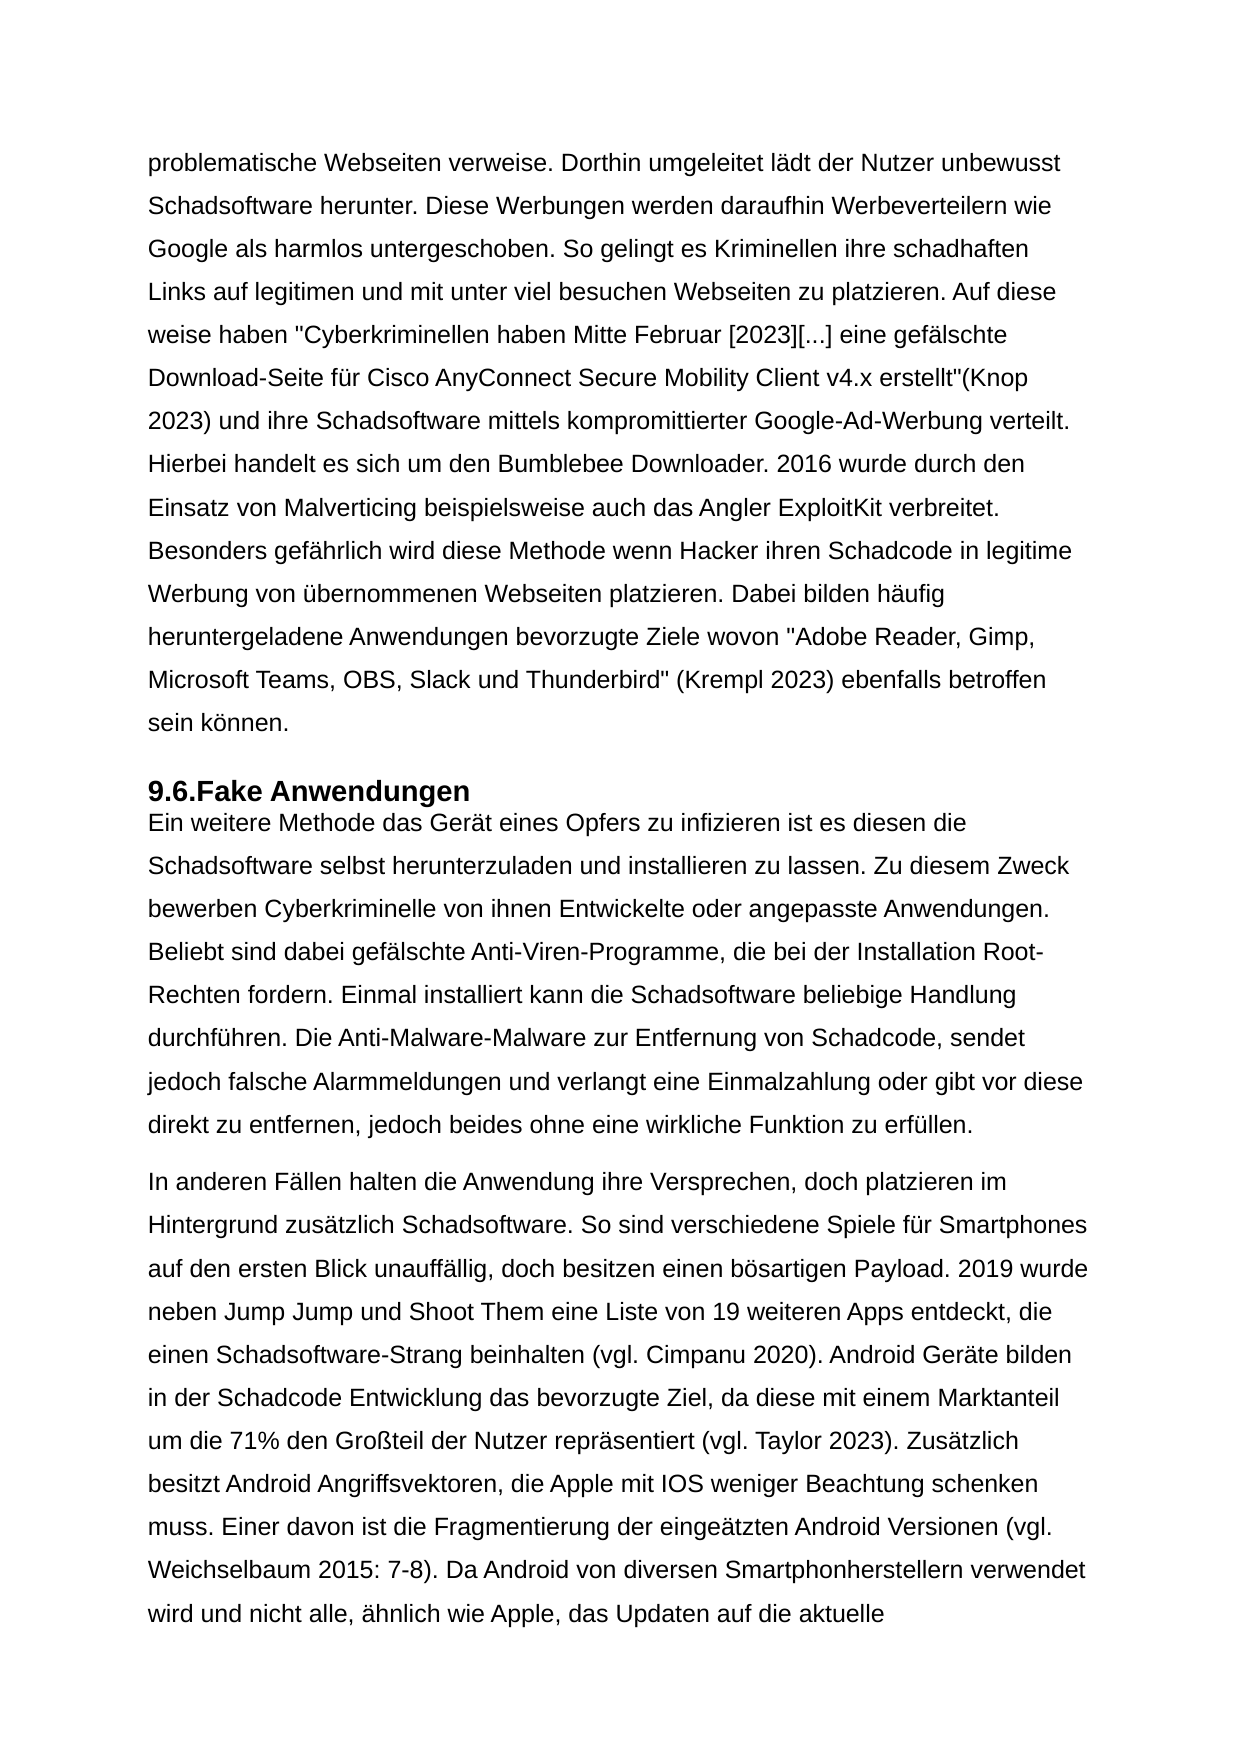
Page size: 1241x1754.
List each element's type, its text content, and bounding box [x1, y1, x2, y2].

text In anderen Fällen halten die Anwendung ihre Versprechen, doch platzieren im Hintergrund zusätzlich Schadsoftware. So sind verschiedene Spiele für Smartphones auf den ersten Blick unauffällig, doch besitzen einen bösartigen Payload. 2019 wurde neben Jump Jump und Shoot Them eine Liste von 19 weiteren Apps entdeckt, die einen Schadsoftware-Strang beinhalten (vgl. Cimpanu 2020). Android Geräte bilden in der Schadcode Entwicklung das bevorzugte Ziel, da diese mit einem Marktanteil um die 71% den Großteil der Nutzer repräsentiert (vgl. Taylor 2023). Zusätzlich besitzt Android Angriffsvektoren, die Apple mit IOS weniger Beachtung schenken muss. Einer davon ist die Fragmentierung der eingeätzten Android Versionen (vgl. Weichselbaum 2015: 7-8). Da Android von diversen Smartphonherstellern verwendet wird und nicht alle, ähnlich wie Apple, das Updaten auf die aktuelle [148, 1167, 1093, 1627]
subtitle 9.6.Fake Anwendungen [148, 774, 1093, 808]
text Ein weitere Methode das Gerät eines Opfers zu infizieren ist es diesen die Schadsoftware selbst herunterzuladen und installieren zu lassen. Zu diesem Zweck bewerben Cyberkriminelle von ihnen Entwickelte oder angepasste Anwendungen. Beliebt sind dabei gefälschte Anti-Viren-Programme, die bei der Installation Root-Rechten fordern. Einmal installiert kann die Schadsoftware beliebige Handlung durchführen. Die Anti-Malware-Malware zur Entfernung von Schadcode, sendet jedoch falsche Alarmmeldungen und verlangt eine Einmalzahlung oder gibt vor diese direkt zu entfernen, jedoch beides ohne eine wirkliche Funktion zu erfüllen. [148, 808, 1093, 1138]
text problematische Webseiten verweise. Dorthin umgeleitet lädt der Nutzer unbewusst Schadsoftware herunter. Diese Werbungen werden daraufhin Werbeverteilern wie Google als harmlos untergeschoben. So gelingt es Kriminellen ihre schadhaften Links auf legitimen und mit unter viel besuchen Webseiten zu platzieren. Auf diese weise haben "Cyberkriminellen haben Mitte Februar [2023][...] eine gefälschte Download-Seite für Cisco AnyConnect Secure Mobility Client v4.x erstellt"(Knop 2023) und ihre Schadsoftware mittels kompromittierter Google-Ad-Werbung verteilt. Hierbei handelt es sich um den Bumblebee Downloader. 2016 wurde durch den Einsatz von Malverticing beispielsweise auch das Angler ExploitKit verbreitet. Besonders gefährlich wird diese Methode wenn Hacker ihren Schadcode in legitime Werbung von übernommenen Webseiten platzieren. Dabei bilden häufig heruntergeladene Anwendungen bevorzugte Ziele wovon "Adobe Reader, Gimp, Microsoft Teams, OBS, Slack und Thunderbird" (Krempl 2023) ebenfalls betroffen sein können. [148, 148, 1093, 737]
